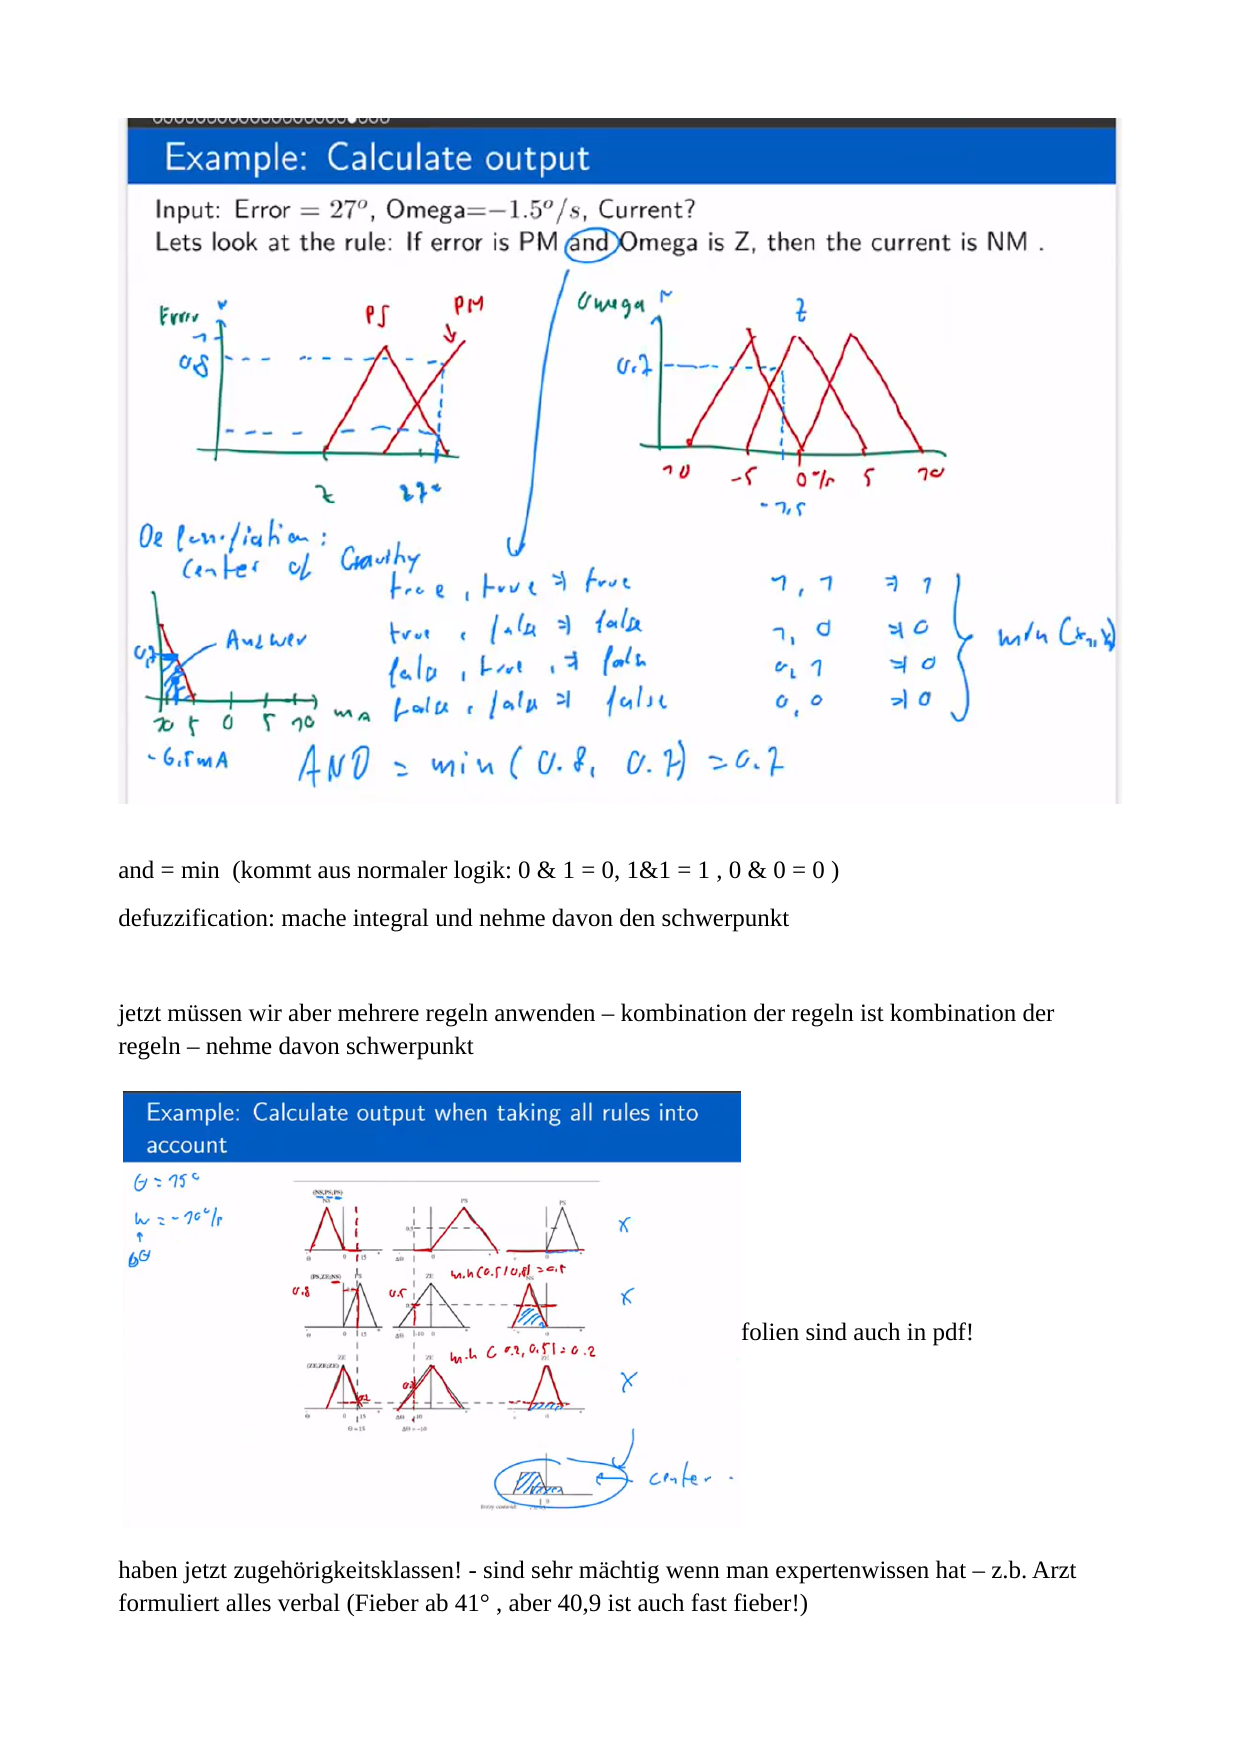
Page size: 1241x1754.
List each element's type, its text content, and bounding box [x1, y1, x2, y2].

text haben jetzt zugehörigkeitsklassen! - sind sehr mächtig wenn man expertenwissen hat – z.b. Arzt formuliert alles verbal (Fieber ab 41° , aber 40,9 ist auch fast fieber!) [118, 1555, 1122, 1617]
text folien sind auch in pdf! [741, 1317, 1122, 1346]
text and = min (kommt aus normaler logik: 0 & 1 = 0, 1&1 = 1 , 0 & 0 = 0 ) [118, 855, 1122, 884]
picture [118, 118, 1123, 804]
text jetzt müssen wir aber mehrere regeln anwenden – kombination der regeln ist kombination der regeln – nehme davon schwerpunkt [118, 998, 1122, 1060]
picture [123, 1091, 741, 1528]
text defuzzification: mache integral und nehme davon den schwerpunkt [118, 903, 1122, 932]
